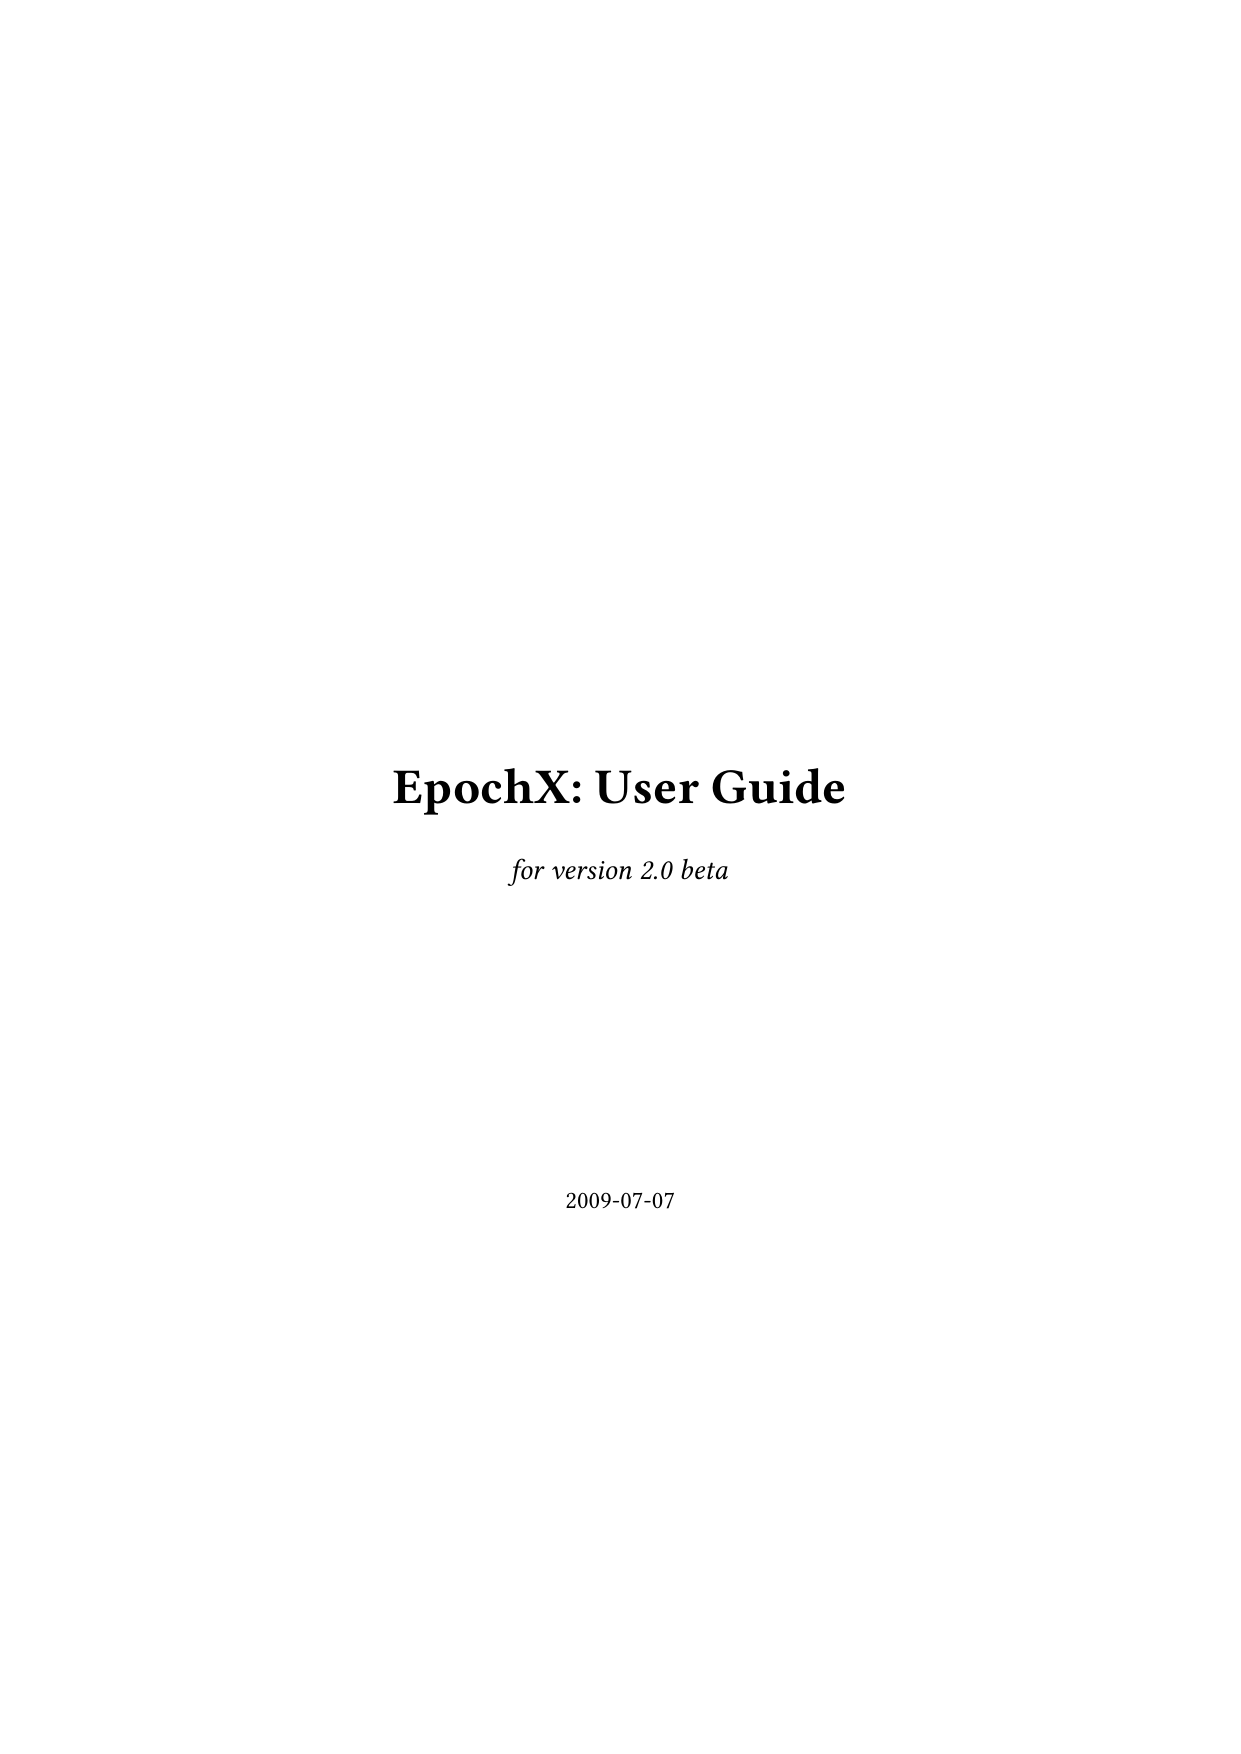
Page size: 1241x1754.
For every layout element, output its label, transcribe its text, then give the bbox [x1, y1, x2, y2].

title EpochX: User Guide [118, 759, 1122, 816]
subtitle for version 2.0 beta [118, 853, 1122, 886]
text 2009-07-07 [118, 1186, 1122, 1215]
